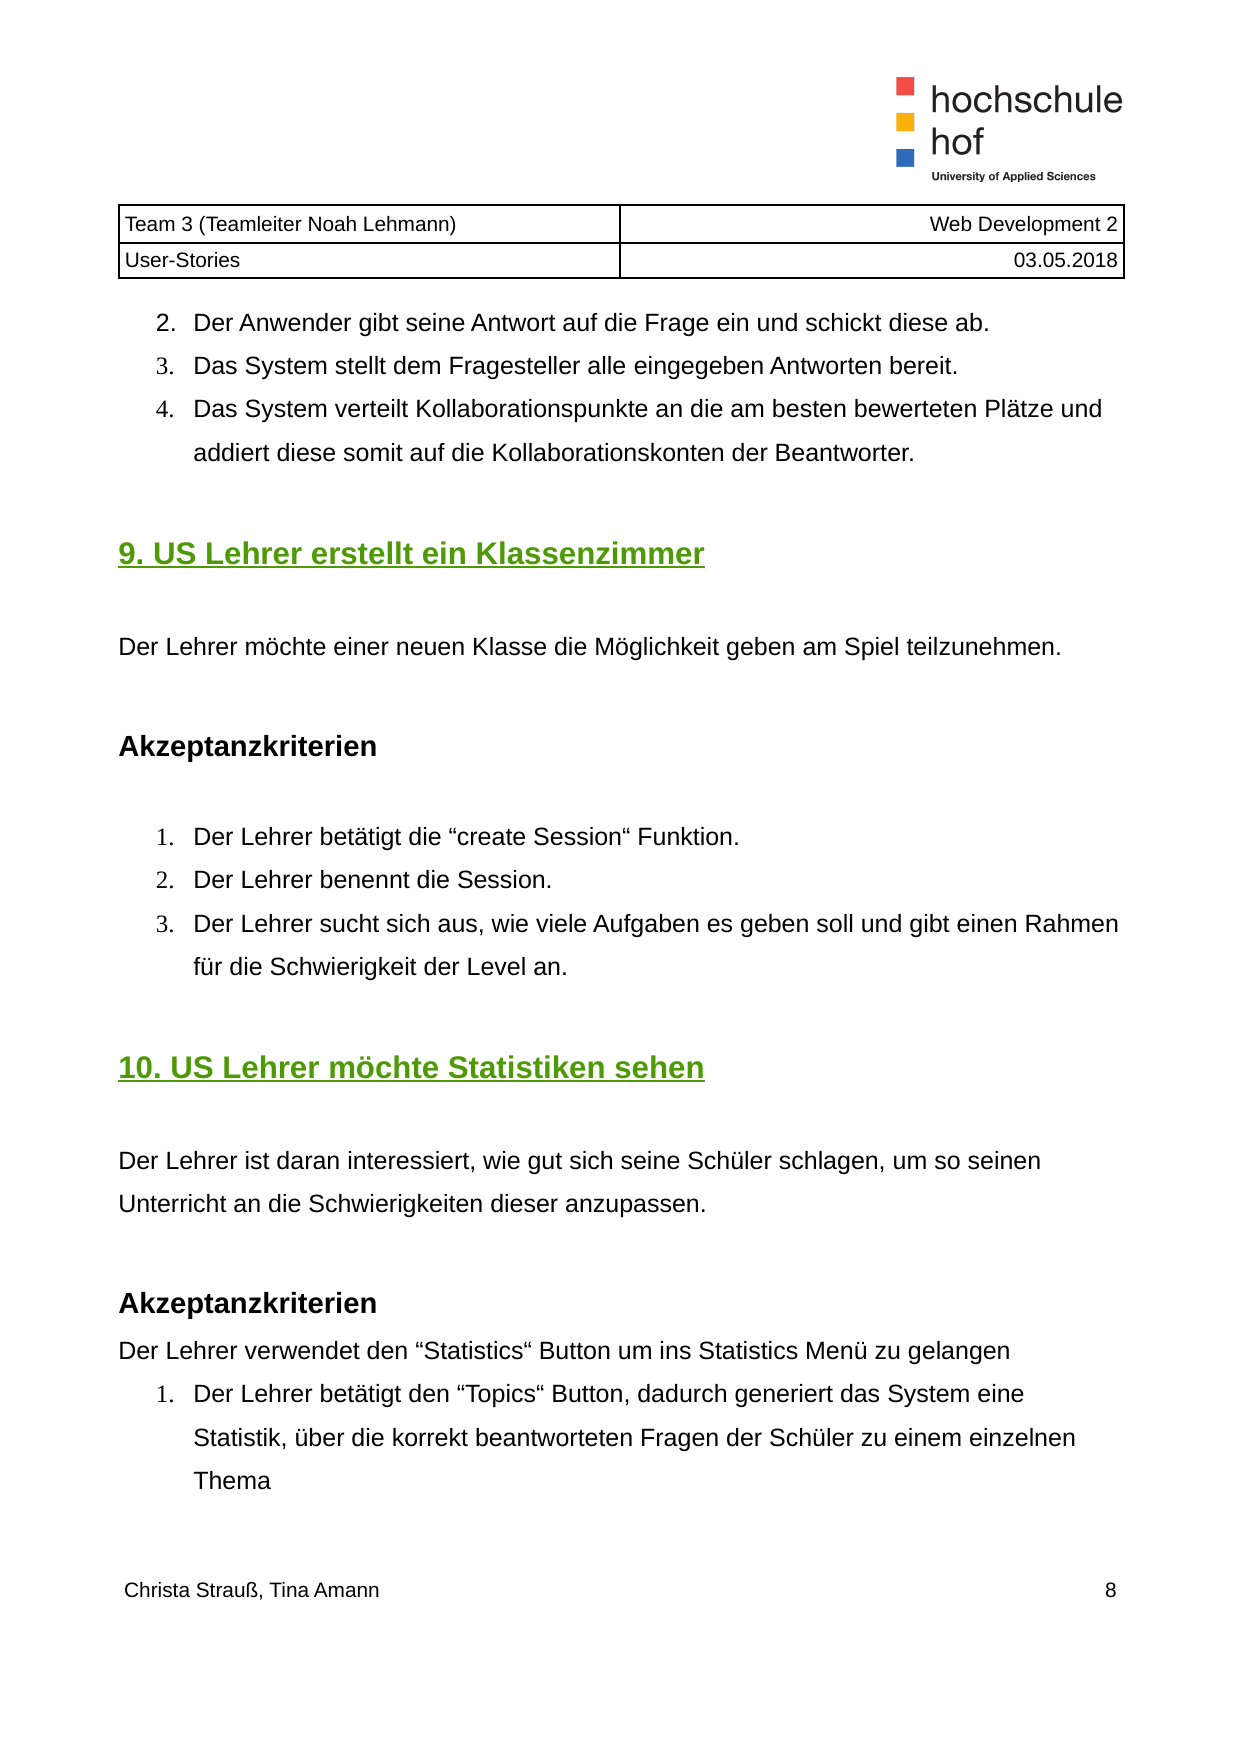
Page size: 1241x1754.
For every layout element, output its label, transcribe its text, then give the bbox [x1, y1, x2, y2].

list Der Lehrer betätigt den “Topics“ Button, dadurch generiert das System eine Statistik, über die korrekt beantworteten Fragen der Schüler zu einem einzelnen Thema [156, 1379, 1122, 1494]
list Der Anwender gibt seine Antwort auf die Frage ein und schickt diese ab. [156, 308, 1122, 337]
list Das System verteilt Kollaborationspunkte an die am besten bewerteten Plätze und addiert diese somit auf die Kollaborationskonten der Beantworter. [156, 394, 1122, 466]
text 10. US Lehrer möchte Statistiken sehen [118, 1049, 1122, 1085]
list Der Lehrer betätigt die “create Session“ Funktion. [156, 822, 1122, 851]
text Der Lehrer möchte einer neuen Klasse die Möglichkeit geben am Spiel teilzunehmen. [118, 632, 1122, 660]
text Der Lehrer verwendet den “Statistics“ Button um ins Statistics Menü zu gelangen [118, 1336, 1122, 1365]
list Der Lehrer sucht sich aus, wie viele Aufgaben es geben soll und gibt einen Rahmen für die Schwierigkeit der Level an. [156, 908, 1122, 981]
list Der Lehrer benennt die Session. [156, 865, 1122, 894]
text Der Lehrer ist daran interessiert, wie gut sich seine Schüler schlagen, um so seinen Unterricht an die Schwierigkeiten dieser anzupassen. [118, 1146, 1122, 1218]
list Das System stellt dem Fragesteller alle eingegeben Antworten bereit. [156, 351, 1122, 380]
text Akzeptanzkriterien [118, 729, 1122, 762]
text Akzeptanzkriterien [118, 1286, 1122, 1319]
text 9. US Lehrer erstellt ein Klassenzimmer [118, 535, 1122, 571]
picture [896, 77, 1122, 182]
